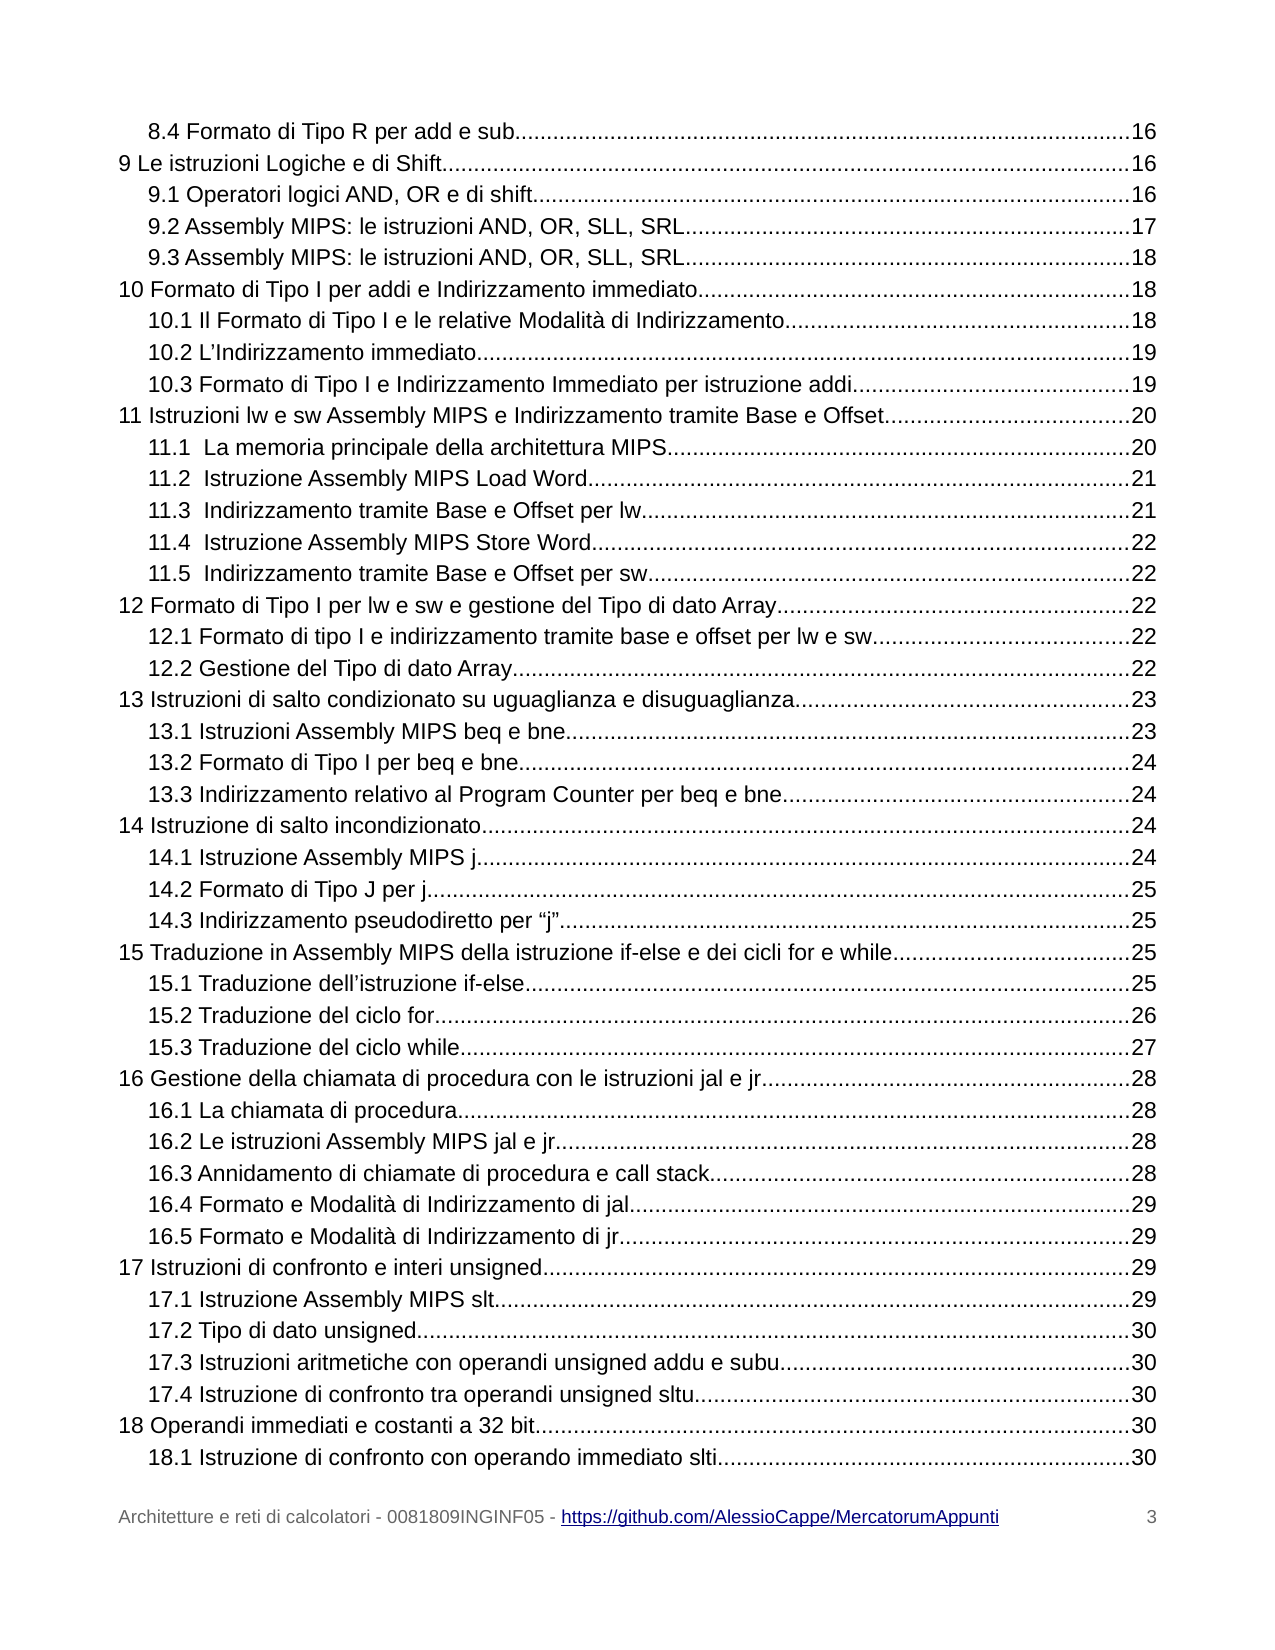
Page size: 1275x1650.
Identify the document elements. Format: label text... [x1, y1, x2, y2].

text 8.4 Formato di Tipo R per add e sub 16 [148, 118, 1157, 144]
text 11.2 Istruzione Assembly MIPS Load Word 21 [148, 465, 1157, 492]
text 18.1 Istruzione di confronto con operando immediato slti 30 [148, 1444, 1157, 1470]
text 15.2 Traduzione del ciclo for 26 [148, 1002, 1157, 1028]
text 13.1 Istruzioni Assembly MIPS beq e bne 23 [148, 718, 1157, 744]
text 16 Gestione della chiamata di procedura con le istruzioni jal e jr 28 [118, 1065, 1157, 1091]
text 14.1 Istruzione Assembly MIPS j 24 [148, 844, 1157, 870]
text 9.3 Assembly MIPS: le istruzioni AND, OR, SLL, SRL 18 [148, 244, 1157, 271]
text 10 Formato di Tipo I per addi e Indirizzamento immediato 18 [118, 276, 1157, 302]
text 17 Istruzioni di confronto e interi unsigned 29 [118, 1254, 1157, 1281]
text 15 Traduzione in Assembly MIPS della istruzione if-else e dei cicli for e while 25 [118, 939, 1157, 965]
text 16.2 Le istruzioni Assembly MIPS jal e jr 28 [148, 1128, 1157, 1154]
text 12 Formato di Tipo I per lw e sw e gestione del Tipo di dato Array 22 [118, 592, 1157, 618]
text 14 Istruzione di salto incondizionato 24 [118, 812, 1157, 839]
text 11.4 Istruzione Assembly MIPS Store Word 22 [148, 528, 1157, 555]
text 15.3 Traduzione del ciclo while 27 [148, 1033, 1157, 1060]
text 10.1 Il Formato di Tipo I e le relative Modalità di Indirizzamento 18 [148, 307, 1157, 334]
text 12.2 Gestione del Tipo di dato Array 22 [148, 655, 1157, 681]
text 17.4 Istruzione di confronto tra operandi unsigned sltu 30 [148, 1381, 1157, 1407]
text 17.1 Istruzione Assembly MIPS slt 29 [148, 1286, 1157, 1312]
text 11.3 Indirizzamento tramite Base e Offset per lw 21 [148, 497, 1157, 523]
text 10.3 Formato di Tipo I e Indirizzamento Immediato per istruzione addi 19 [148, 371, 1157, 397]
text 9.1 Operatori logici AND, OR e di shift 16 [148, 181, 1157, 208]
text 11.1 La memoria principale della architettura MIPS 20 [148, 434, 1157, 460]
text 12.1 Formato di tipo I e indirizzamento tramite base e offset per lw e sw 22 [148, 623, 1157, 649]
text 11 Istruzioni lw e sw Assembly MIPS e Indirizzamento tramite Base e Offset 20 [118, 402, 1157, 428]
text 16.1 La chiamata di procedura 28 [148, 1097, 1157, 1123]
text 16.4 Formato e Modalità di Indirizzamento di jal 29 [148, 1191, 1157, 1218]
text 9 Le istruzioni Logiche e di Shift 16 [118, 150, 1157, 176]
text 13.3 Indirizzamento relativo al Program Counter per beq e bne 24 [148, 781, 1157, 807]
text 10.2 L’Indirizzamento immediato 19 [148, 339, 1157, 365]
text 17.3 Istruzioni aritmetiche con operandi unsigned addu e subu 30 [148, 1349, 1157, 1375]
text 17.2 Tipo di dato unsigned 30 [148, 1317, 1157, 1344]
text 13.2 Formato di Tipo I per beq e bne 24 [148, 749, 1157, 776]
text 16.3 Annidamento di chiamate di procedura e call stack 28 [148, 1160, 1157, 1186]
text 14.2 Formato di Tipo J per j 25 [148, 876, 1157, 902]
text 11.5 Indirizzamento tramite Base e Offset per sw 22 [148, 560, 1157, 586]
text 9.2 Assembly MIPS: le istruzioni AND, OR, SLL, SRL 17 [148, 213, 1157, 239]
text 15.1 Traduzione dell’istruzione if-else 25 [148, 970, 1157, 997]
text 14.3 Indirizzamento pseudodiretto per “j” 25 [148, 907, 1157, 933]
text 13 Istruzioni di salto condizionato su uguaglianza e disuguaglianza 23 [118, 686, 1157, 713]
text 16.5 Formato e Modalità di Indirizzamento di jr 29 [148, 1223, 1157, 1249]
text 18 Operandi immediati e costanti a 32 bit 30 [118, 1412, 1157, 1438]
